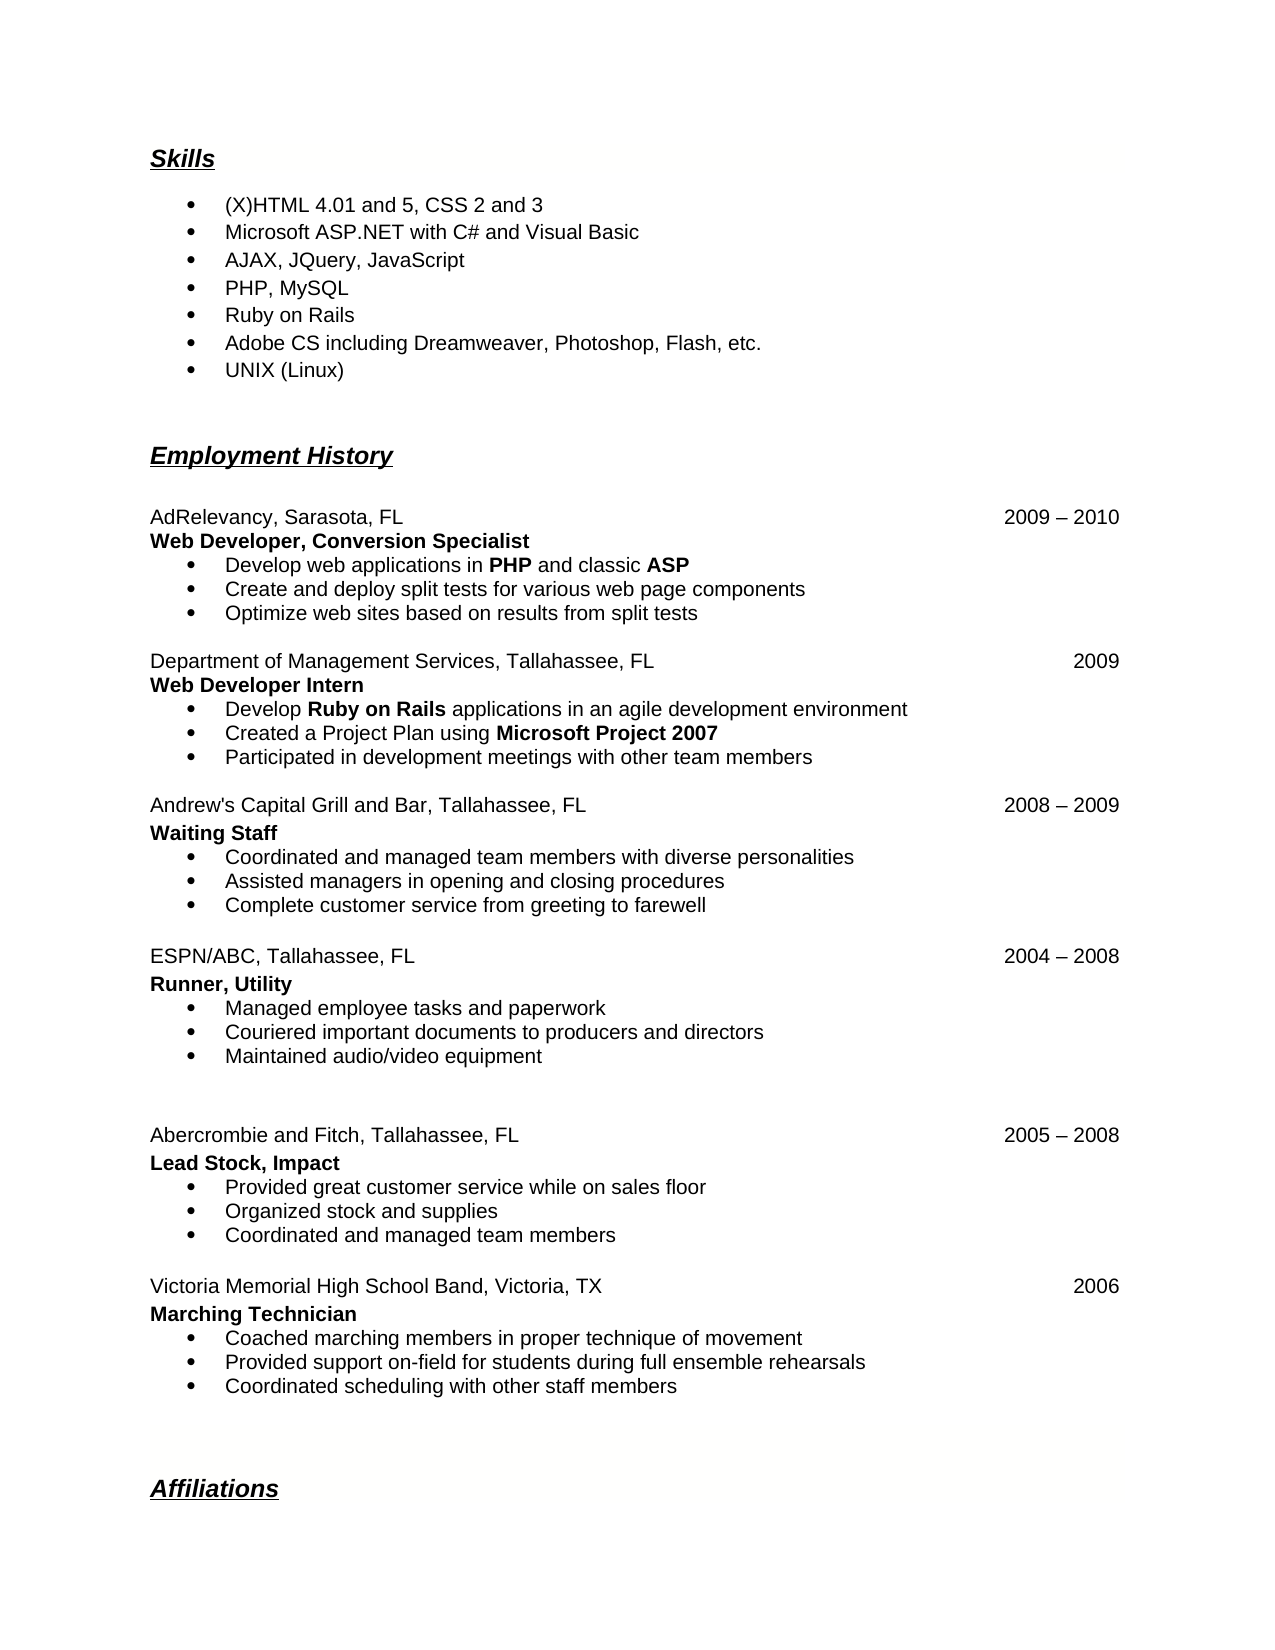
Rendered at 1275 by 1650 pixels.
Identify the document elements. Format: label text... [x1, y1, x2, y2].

text Employment History [150, 441, 1125, 469]
list Organized stock and supplies [187, 1198, 1125, 1223]
list Coordinated and managed team members with diverse personalities [187, 845, 1125, 869]
list Develop Ruby on Rails applications in an agile development environment [187, 697, 1125, 721]
text Lead Stock, Impact [150, 1151, 1125, 1174]
list Created a Project Plan using Microsoft Project 2007 [187, 721, 1125, 745]
text AdRelevancy, Sarasota, FL 2009 – 2010 [150, 505, 1125, 529]
list Couriered important documents to producers and directors [187, 1020, 1125, 1044]
list AJAX, JQuery, JavaScript [187, 248, 1125, 272]
list UNIX (Linux) [187, 358, 1125, 382]
list Optimize web sites based on results from split tests [187, 601, 1125, 625]
text ESPN/ABC, Tallahassee, FL 2004 – 2008 [150, 944, 1125, 968]
list Managed employee tasks and paperwork [187, 996, 1125, 1020]
text Web Developer, Conversion Specialist [150, 529, 1125, 553]
list Provided support on-field for students during full ensemble rehearsals [187, 1350, 1125, 1374]
text Waiting Staff [150, 821, 1125, 845]
text Runner, Utility [150, 972, 1125, 996]
list Coordinated scheduling with other staff members [187, 1374, 1125, 1398]
list Adobe CS including Dreamweaver, Photoshop, Flash, etc. [187, 331, 1125, 355]
list Ruby on Rails [187, 303, 1125, 327]
list Create and deploy split tests for various web page components [187, 577, 1125, 601]
list Coached marching members in proper technique of movement [187, 1326, 1125, 1350]
list Develop web applications in PHP and classic ASP [187, 553, 1125, 577]
text Andrew's Capital Grill and Bar, Tallahassee, FL 2008 – 2009 [150, 793, 1125, 817]
text Marching Technician [150, 1302, 1125, 1326]
list Maintained audio/video equipment [187, 1044, 1125, 1068]
text Victoria Memorial High School Band, Victoria, TX 2006 [150, 1274, 1125, 1298]
text Abercrombie and Fitch, Tallahassee, FL 2005 – 2008 [150, 1123, 1125, 1147]
list Assisted managers in opening and closing procedures [187, 869, 1125, 893]
list (X)HTML 4.01 and 5, CSS 2 and 3 [187, 193, 1125, 217]
list Provided great customer service while on sales floor [187, 1174, 1125, 1198]
list Microsoft ASP.NET with C# and Visual Basic [187, 220, 1125, 244]
list PHP, MySQL [187, 275, 1125, 299]
text Affiliations [150, 1474, 1125, 1503]
text Department of Management Services, Tallahassee, FL 2009 Web Developer Intern [150, 649, 1125, 697]
list Coordinated and managed team members [187, 1223, 1125, 1247]
text Skills [150, 144, 1125, 173]
list Participated in development meetings with other team members [187, 745, 1125, 769]
list Complete customer service from greeting to farewell [187, 893, 1125, 917]
